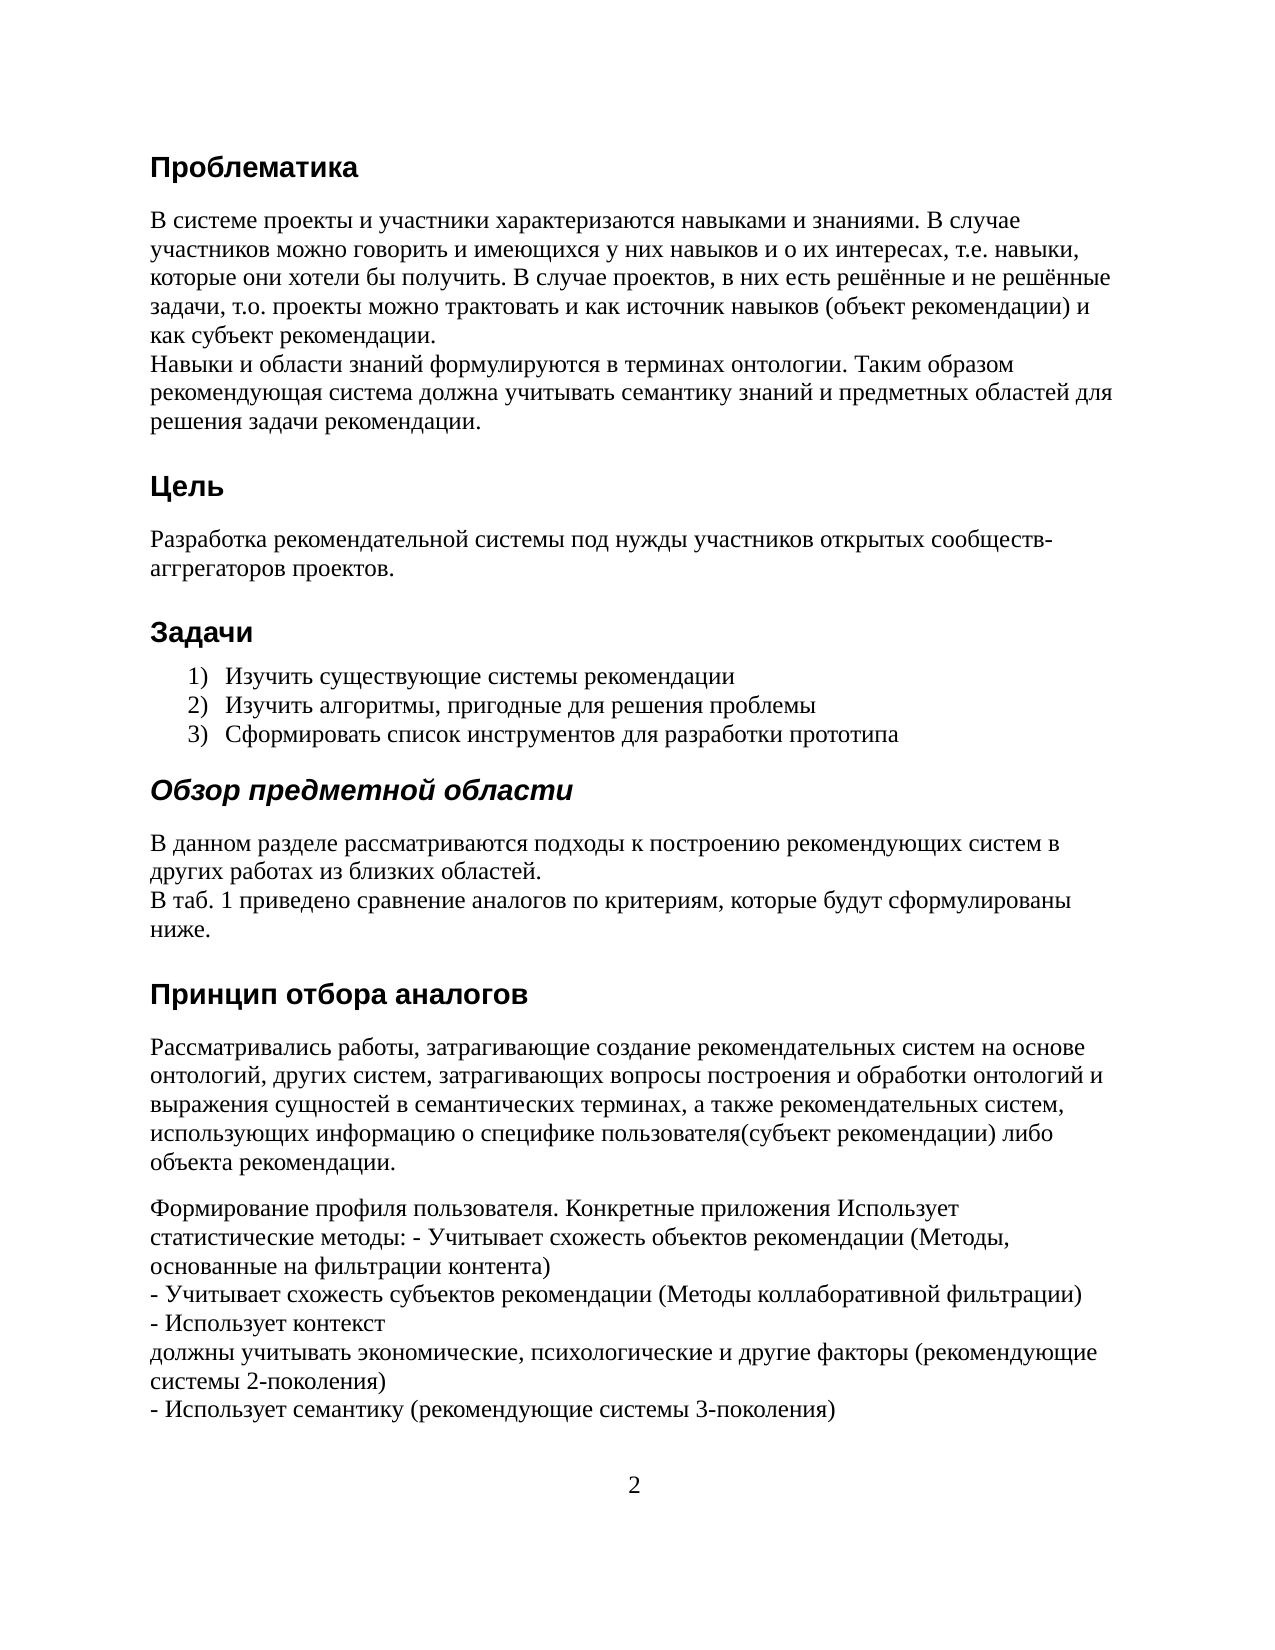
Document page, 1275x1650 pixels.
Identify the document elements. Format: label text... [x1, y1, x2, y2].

subtitle Задачи [150, 615, 1125, 649]
subtitle Обзор предметной области [150, 773, 1125, 806]
list Сформировать список инструментов для разработки прототипа [187, 719, 1125, 748]
text В системе проекты и участники характеризаются навыками и знаниями. В случае участников можно говорить и имеющихся у них навыков и о их интересах, т.е. навыки, которые они хотели бы получить. В случае проектов, в них есть решённые и не решённые задачи, т.о. проекты можно трактовать и как источник навыков (объект рекомендации) и как субъект рекомендации. Навыки и области знаний формулируются в терминах онтологии. Таким образом рекомендующая система должна учитывать семантику знаний и предметных областей для решения задачи рекомендации. [150, 205, 1125, 435]
subtitle Цель [150, 469, 1125, 502]
list Изучить существующие системы рекомендации [187, 661, 1125, 690]
subtitle Проблематика [150, 150, 1125, 183]
text В данном разделе рассматриваются подходы к построению рекомендующих систем в других работах из близких областей. В таб. 1 приведено сравнение аналогов по критериям, которые будут сформулированы ниже. [150, 828, 1125, 943]
text Формирование профиля пользователя. Конкретные приложения Использует статистические методы: - Учитывает схожесть объектов рекомендации (Методы, основанные на фильтрации контента) - Учитывает схожесть субъектов рекомендации (Методы коллаборативной фильтрации) - Использует контекст должны учитывать экономические, психологические и другие факторы (рекомендующие системы 2-поколения) - Использует семантику (рекомендующие системы 3-поколения) [150, 1193, 1125, 1423]
text Разработка рекомендательной системы под нужды участников открытых сообществ-аггрегаторов проектов. [150, 524, 1125, 581]
list Изучить алгоритмы, пригодные для решения проблемы [187, 690, 1125, 719]
subtitle Принцип отбора аналогов [150, 977, 1125, 1010]
text Рассматривались работы, затрагивающие создание рекомендательных систем на основе онтологий, других систем, затрагивающих вопросы построения и обработки онтологий и выражения сущностей в семантических терминах, а также рекомендательных систем, использующих информацию о специфике пользователя(субъект рекомендации) либо объекта рекомендации. [150, 1032, 1125, 1175]
